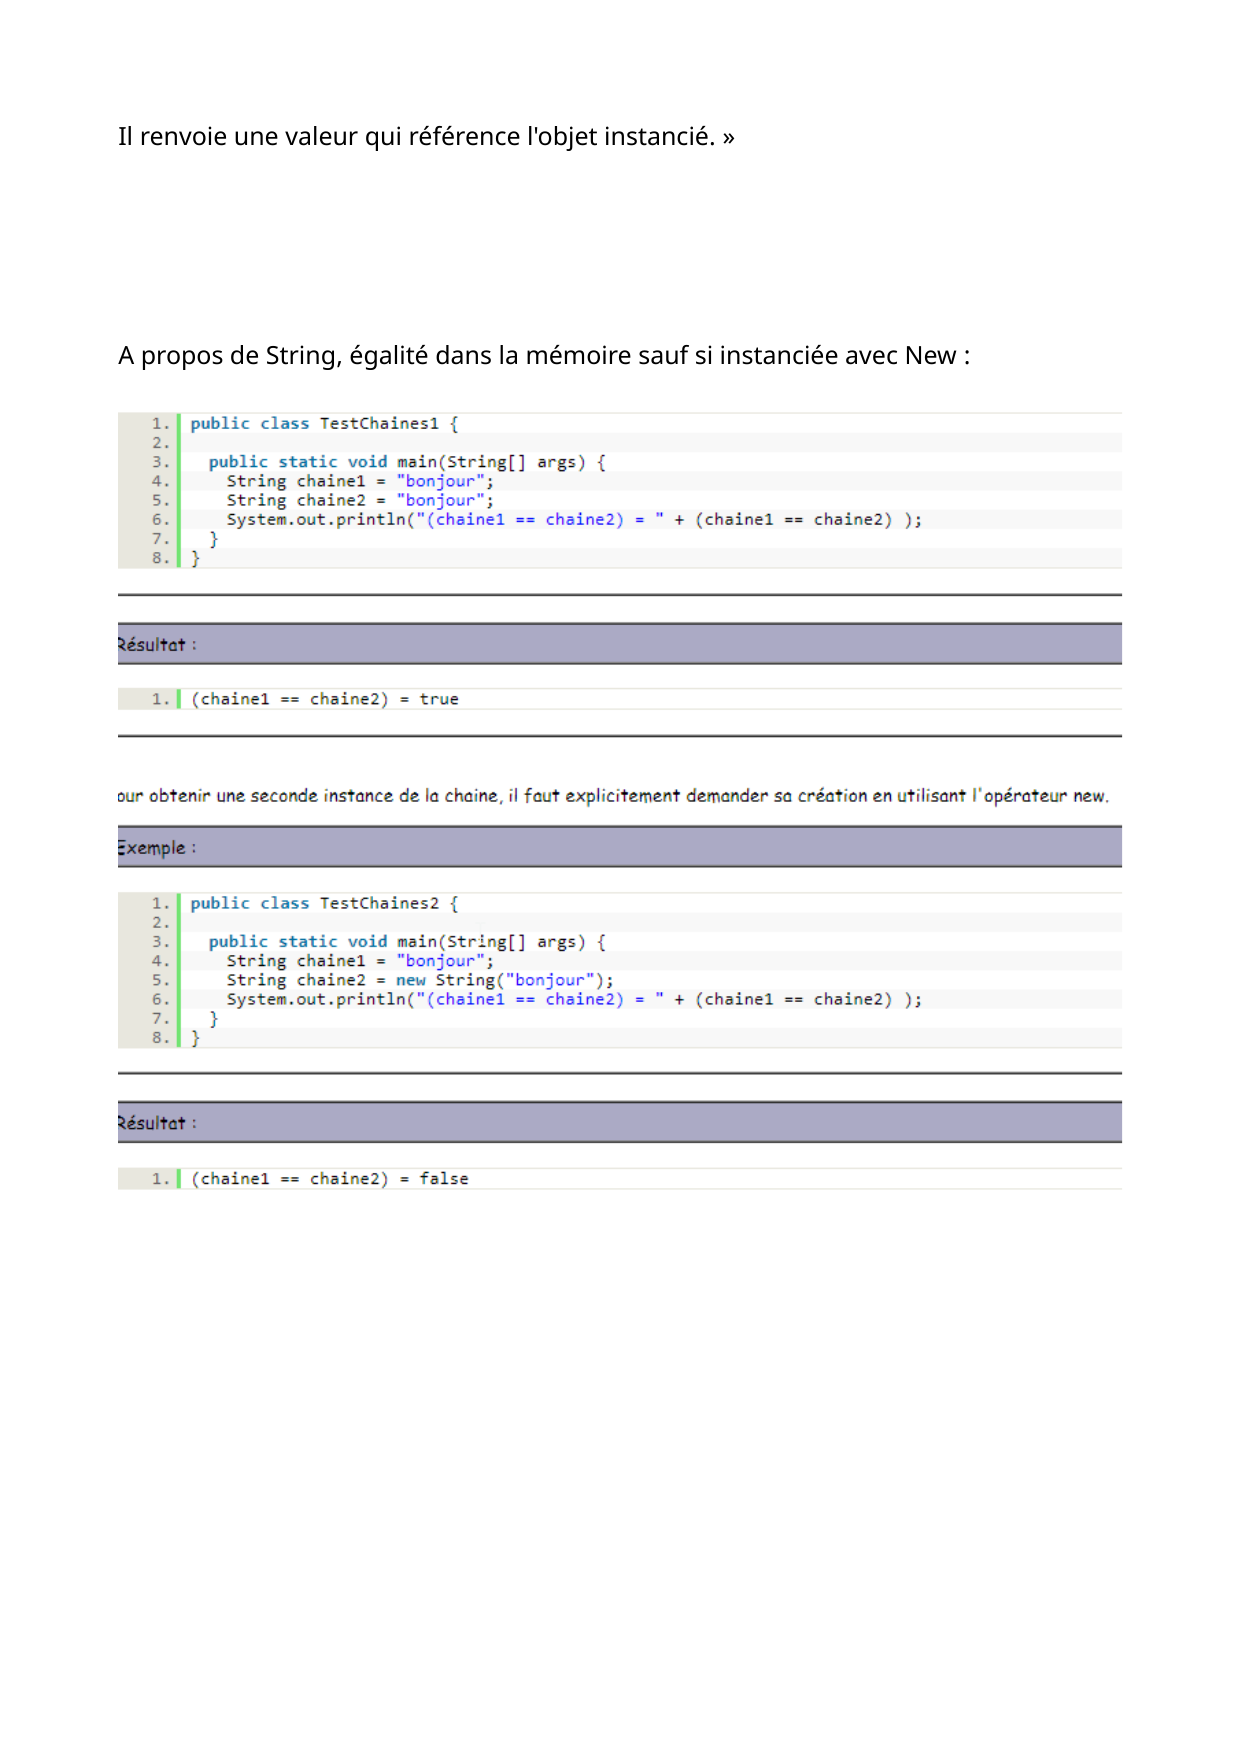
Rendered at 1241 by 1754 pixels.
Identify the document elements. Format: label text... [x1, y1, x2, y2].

picture [118, 392, 1123, 1198]
text Il renvoie une valeur qui référence l'objet instancié. » [118, 118, 1122, 152]
text A propos de String, égalité dans la mémoire sauf si instanciée avec New : [118, 338, 1122, 372]
